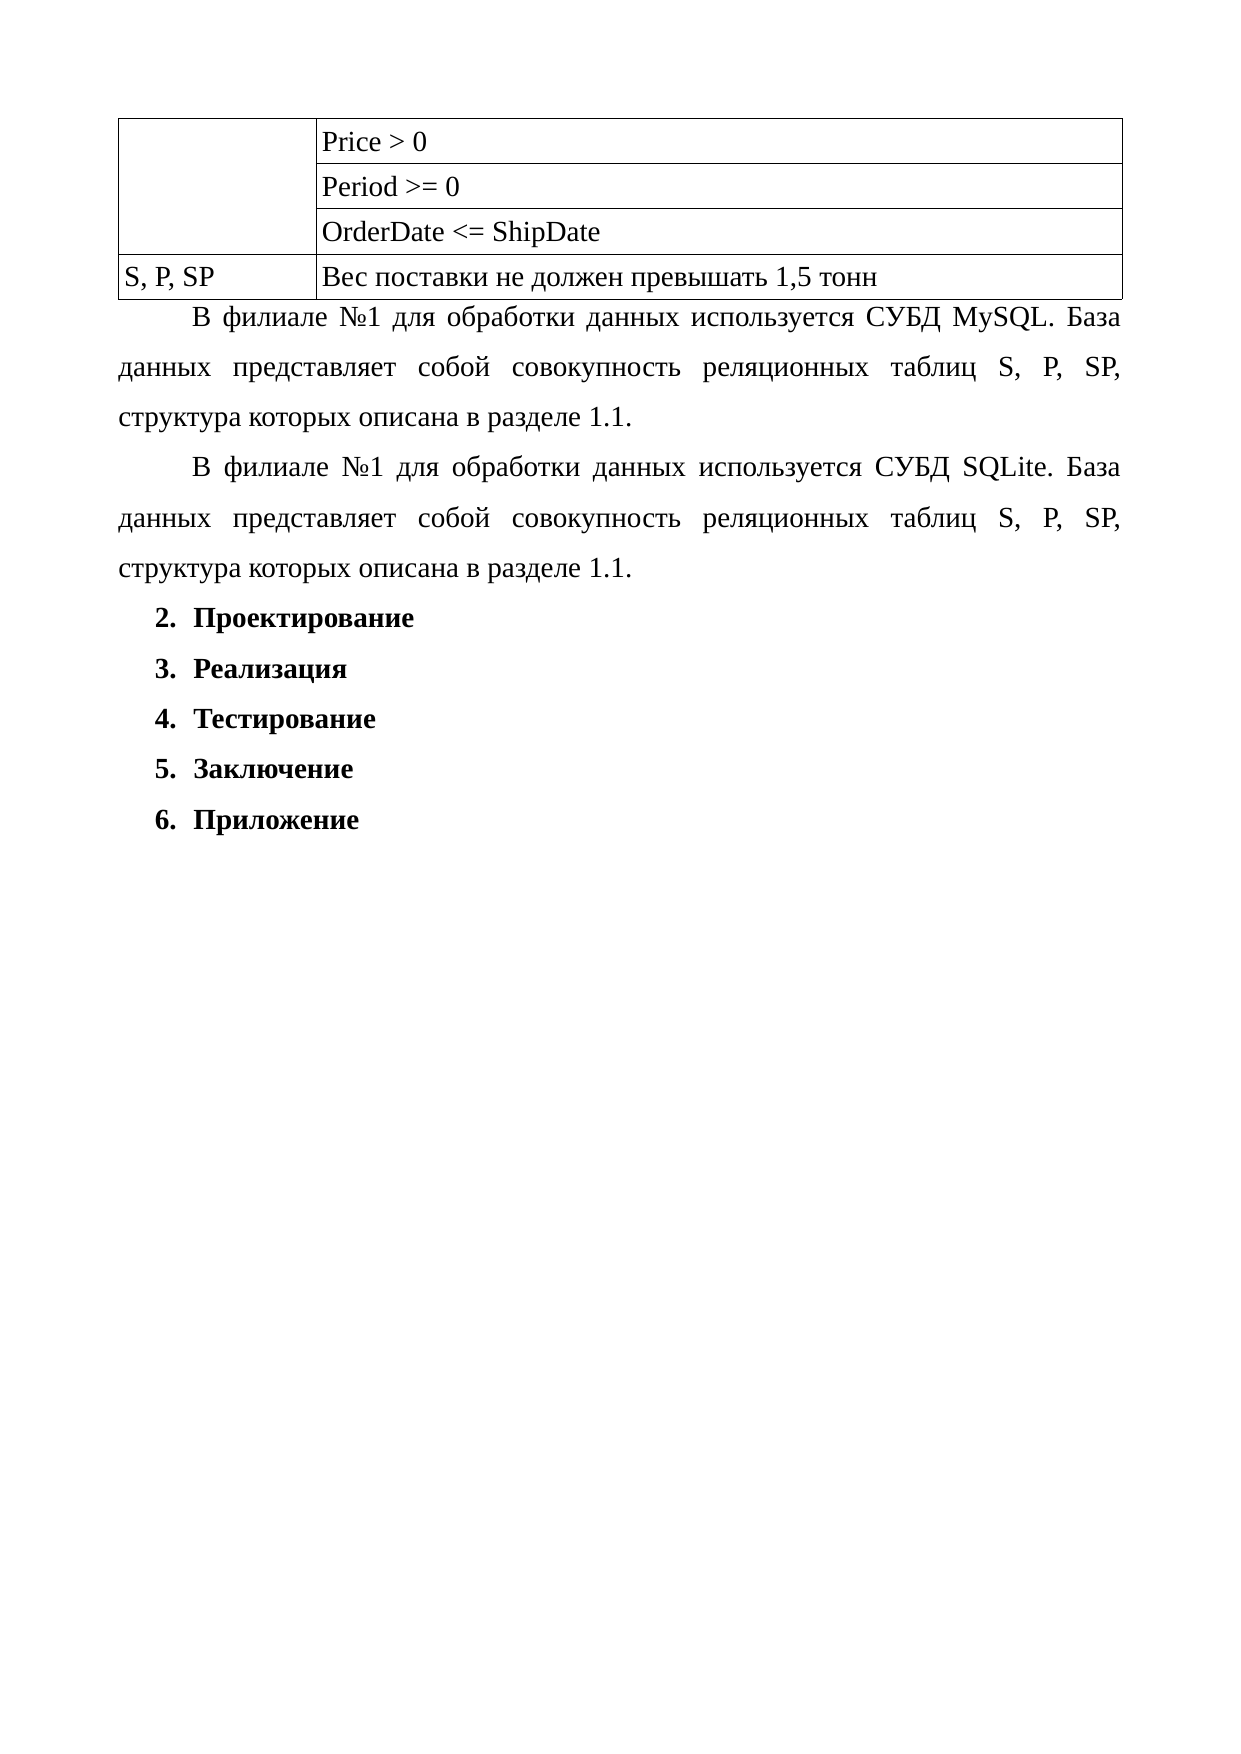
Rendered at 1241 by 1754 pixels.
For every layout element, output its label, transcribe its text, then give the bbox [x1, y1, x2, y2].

table_cell Price > 0 [317, 119, 1122, 163]
list Тестирование [154, 701, 1122, 735]
table_cell Period >= 0 [317, 164, 1122, 208]
table_cell Вес поставки не должен превышать 1,5 тонн [317, 255, 1122, 298]
table_cell [119, 119, 316, 253]
list Проектирование [154, 601, 1122, 634]
table_cell S, P, SP [119, 255, 316, 298]
text В филиале №1 для обработки данных используется СУБД SQLite. База данных представляет собой совокупность реляционных таблиц S, P, SP, структура которых описана в разделе 1.1. [118, 449, 1122, 584]
table_cell OrderDate <= ShipDate [317, 209, 1122, 253]
text В филиале №1 для обработки данных используется СУБД MySQL. База данных представляет собой совокупность реляционных таблиц S, P, SP, структура которых описана в разделе 1.1. [118, 300, 1122, 433]
list Заключение [154, 751, 1122, 785]
list Реализация [154, 651, 1122, 684]
list Приложение [154, 802, 1122, 835]
